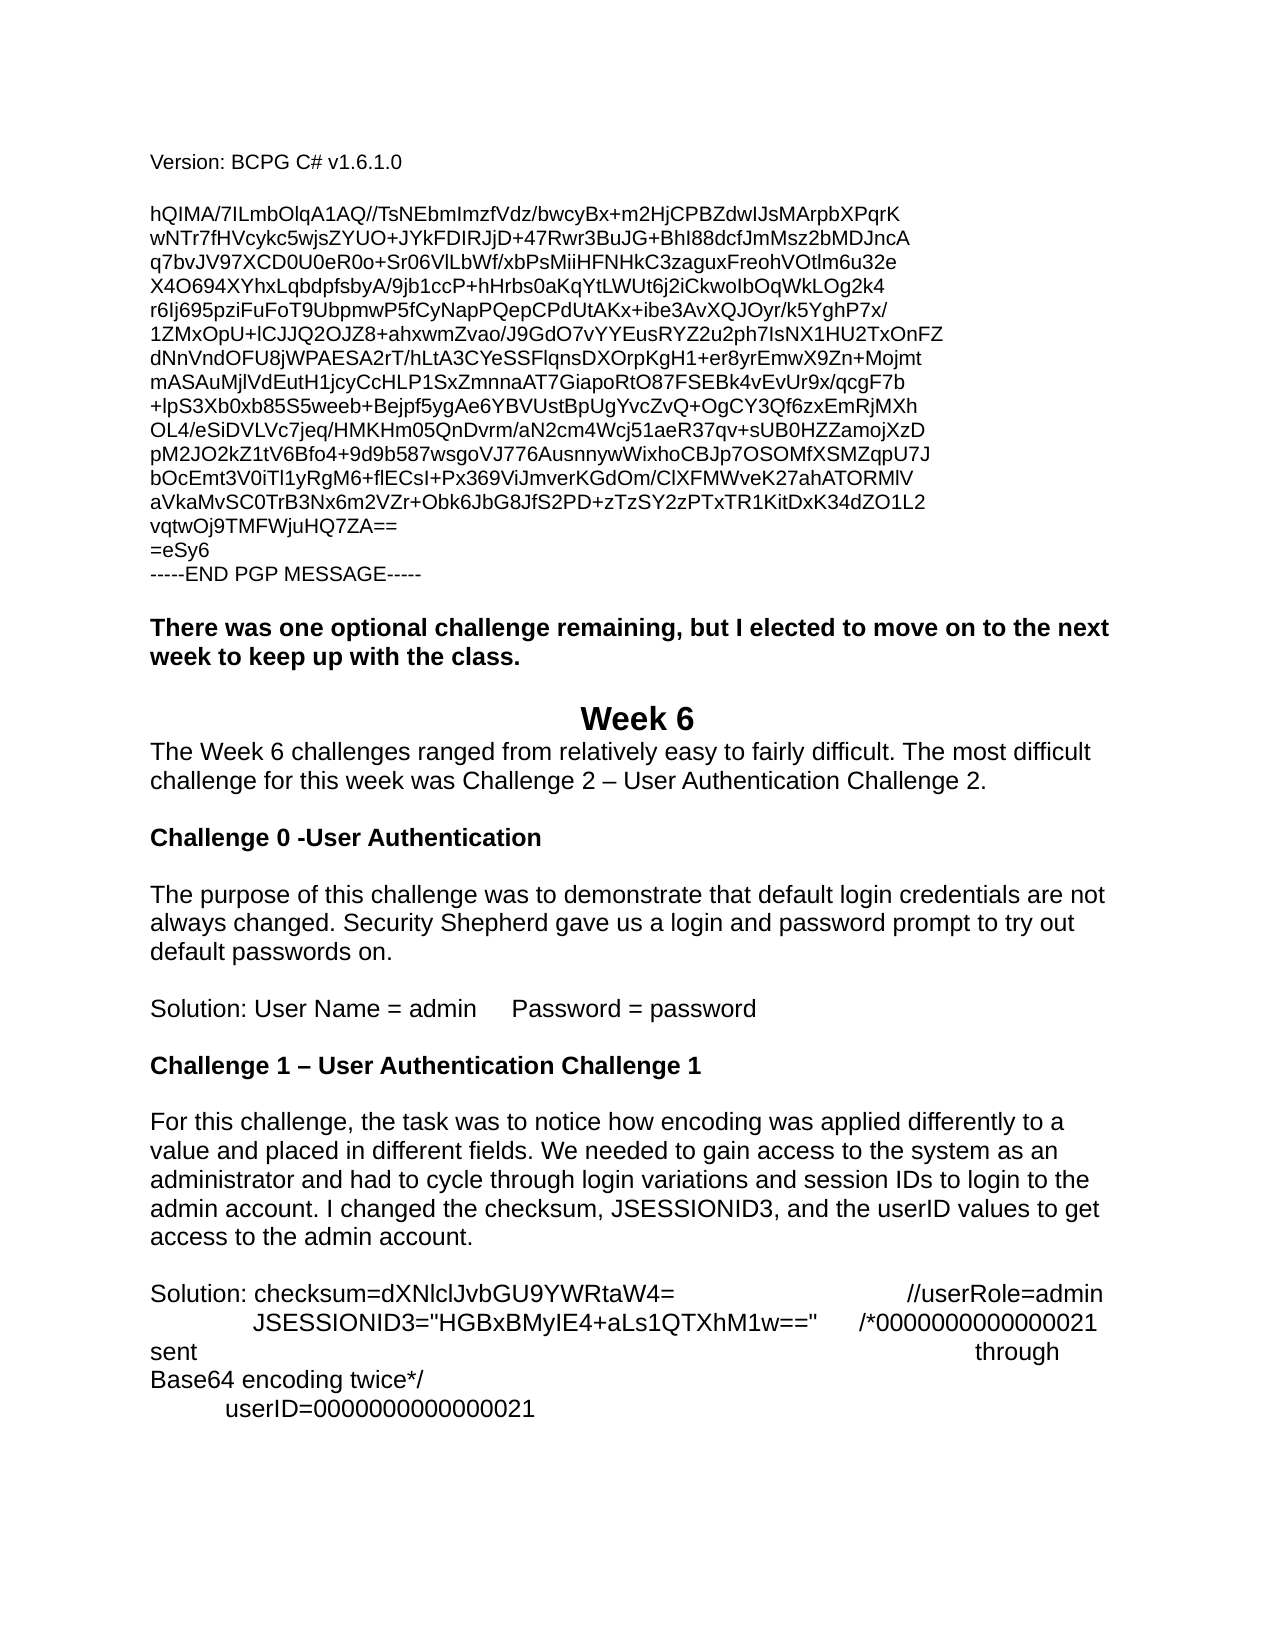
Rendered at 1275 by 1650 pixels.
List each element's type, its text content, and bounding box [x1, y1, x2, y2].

text The Week 6 challenges ranged from relatively easy to fairly difficult. The most difficult challenge for this week was Challenge 2 – User Authentication Challenge 2. [150, 737, 1125, 795]
text dNnVndOFU8jWPAESA2rT/hLtA3CYeSSFlqnsDXOrpKgH1+er8yrEmwX9Zn+Mojmt [150, 346, 1125, 370]
text r6Ij695pziFuFoT9UbpmwP5fCyNapPQepCPdUtAKx+ibe3AvXQJOyr/k5YghP7x/ [150, 298, 1125, 322]
text X4O694XYhxLqbdpfsbyA/9jb1ccP+hHrbs0aKqYtLWUt6j2iCkwoIbOqWkLOg2k4 [150, 274, 1125, 298]
text userID=0000000000000021 [150, 1394, 1125, 1423]
text Challenge 1 – User Authentication Challenge 1 [150, 1051, 1125, 1079]
text For this challenge, the task was to notice how encoding was applied differently to a value and placed in different fields. We needed to gain access to the system as an administrator and had to cycle through login variations and session IDs to login to the admin account. I changed the checksum, JSESSIONID3, and the userID values to get access to the admin account. [150, 1107, 1125, 1251]
text vqtwOj9TMFWjuHQ7ZA== [150, 513, 1125, 537]
text -----END PGP MESSAGE----- [150, 561, 1125, 585]
text Challenge 0 -User Authentication [150, 823, 1125, 852]
text The purpose of this challenge was to demonstrate that default login credentials are not always changed. Security Shepherd gave us a login and password prompt to try out default passwords on. [150, 879, 1125, 966]
text wNTr7fHVcykc5wjsZYUO+JYkFDIRJjD+47Rwr3BuJG+BhI88dcfJmMsz2bMDJncA [150, 226, 1125, 250]
text q7bvJV97XCD0U0eR0o+Sr06VlLbWf/xbPsMiiHFNHkC3zaguxFreohVOtlm6u32e [150, 250, 1125, 274]
text hQIMA/7ILmbOlqA1AQ//TsNEbmImzfVdz/bwcyBx+m2HjCPBZdwIJsMArpbXPqrK [150, 202, 1125, 226]
text aVkaMvSC0TrB3Nx6m2VZr+Obk6JbG8JfS2PD+zTzSY2zPTxTR1KitDxK34dZO1L2 [150, 489, 1125, 513]
text Week 6 [150, 699, 1125, 737]
text There was one optional challenge remaining, but I elected to move on to the next week to keep up with the class. [150, 613, 1125, 671]
text =eSy6 [150, 537, 1125, 561]
text pM2JO2kZ1tV6Bfo4+9d9b587wsgoVJ776AusnnywWixhoCBJp7OSOMfXSMZqpU7J [150, 442, 1125, 466]
text 1ZMxOpU+lCJJQ2OJZ8+ahxwmZvao/J9GdO7vYYEusRYZ2u2ph7IsNX1HU2TxOnFZ [150, 322, 1125, 346]
text bOcEmt3V0iTl1yRgM6+flECsI+Px369ViJmverKGdOm/ClXFMWveK27ahATORMlV [150, 466, 1125, 489]
text Version: BCPG C# v1.6.1.0 [150, 150, 1125, 174]
text +lpS3Xb0xb85S5weeb+Bejpf5ygAe6YBVUstBpUgYvcZvQ+OgCY3Qf6zxEmRjMXh [150, 394, 1125, 418]
text mASAuMjlVdEutH1jcyCcHLP1SxZmnnaAT7GiapoRtO87FSEBk4vEvUr9x/qcgF7b [150, 370, 1125, 394]
text Solution: checksum=dXNlclJvbGU9YWRtaW4= //userRole=admin [150, 1279, 1125, 1308]
text JSESSIONID3="HGBxBMyIE4+aLs1QTXhM1w==" /*0000000000000021 sent through Base64 encoding twice*/ [150, 1308, 1125, 1394]
text OL4/eSiDVLVc7jeq/HMKHm05QnDvrm/aN2cm4Wcj51aeR37qv+sUB0HZZamojXzD [150, 418, 1125, 442]
text Solution: User Name = admin Password = password [150, 994, 1125, 1023]
